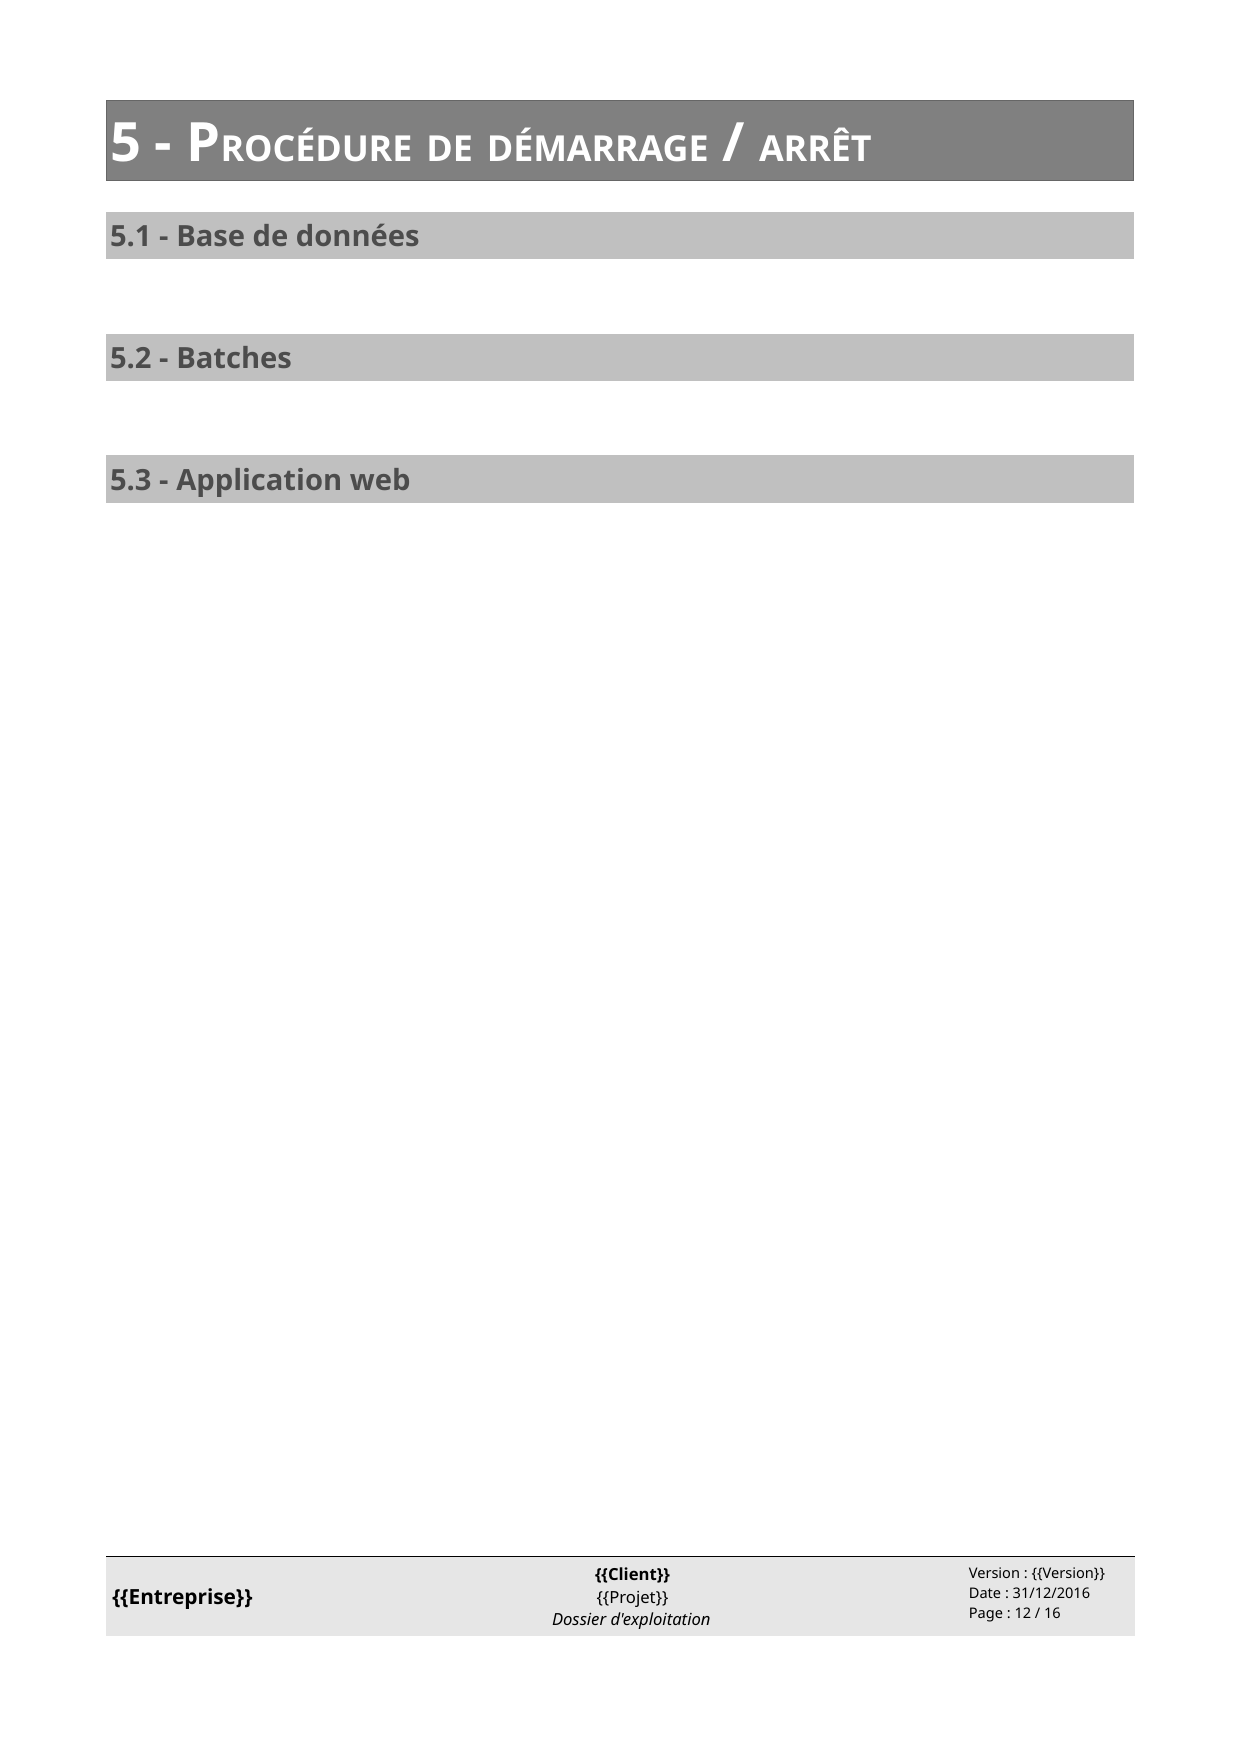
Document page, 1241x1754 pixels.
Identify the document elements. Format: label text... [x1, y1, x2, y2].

subtitle Procédure de démarrage / arrêt [107, 101, 1133, 180]
subtitle Base de données [107, 213, 1133, 258]
subtitle Batches [107, 335, 1133, 380]
subtitle Application web [107, 456, 1133, 502]
